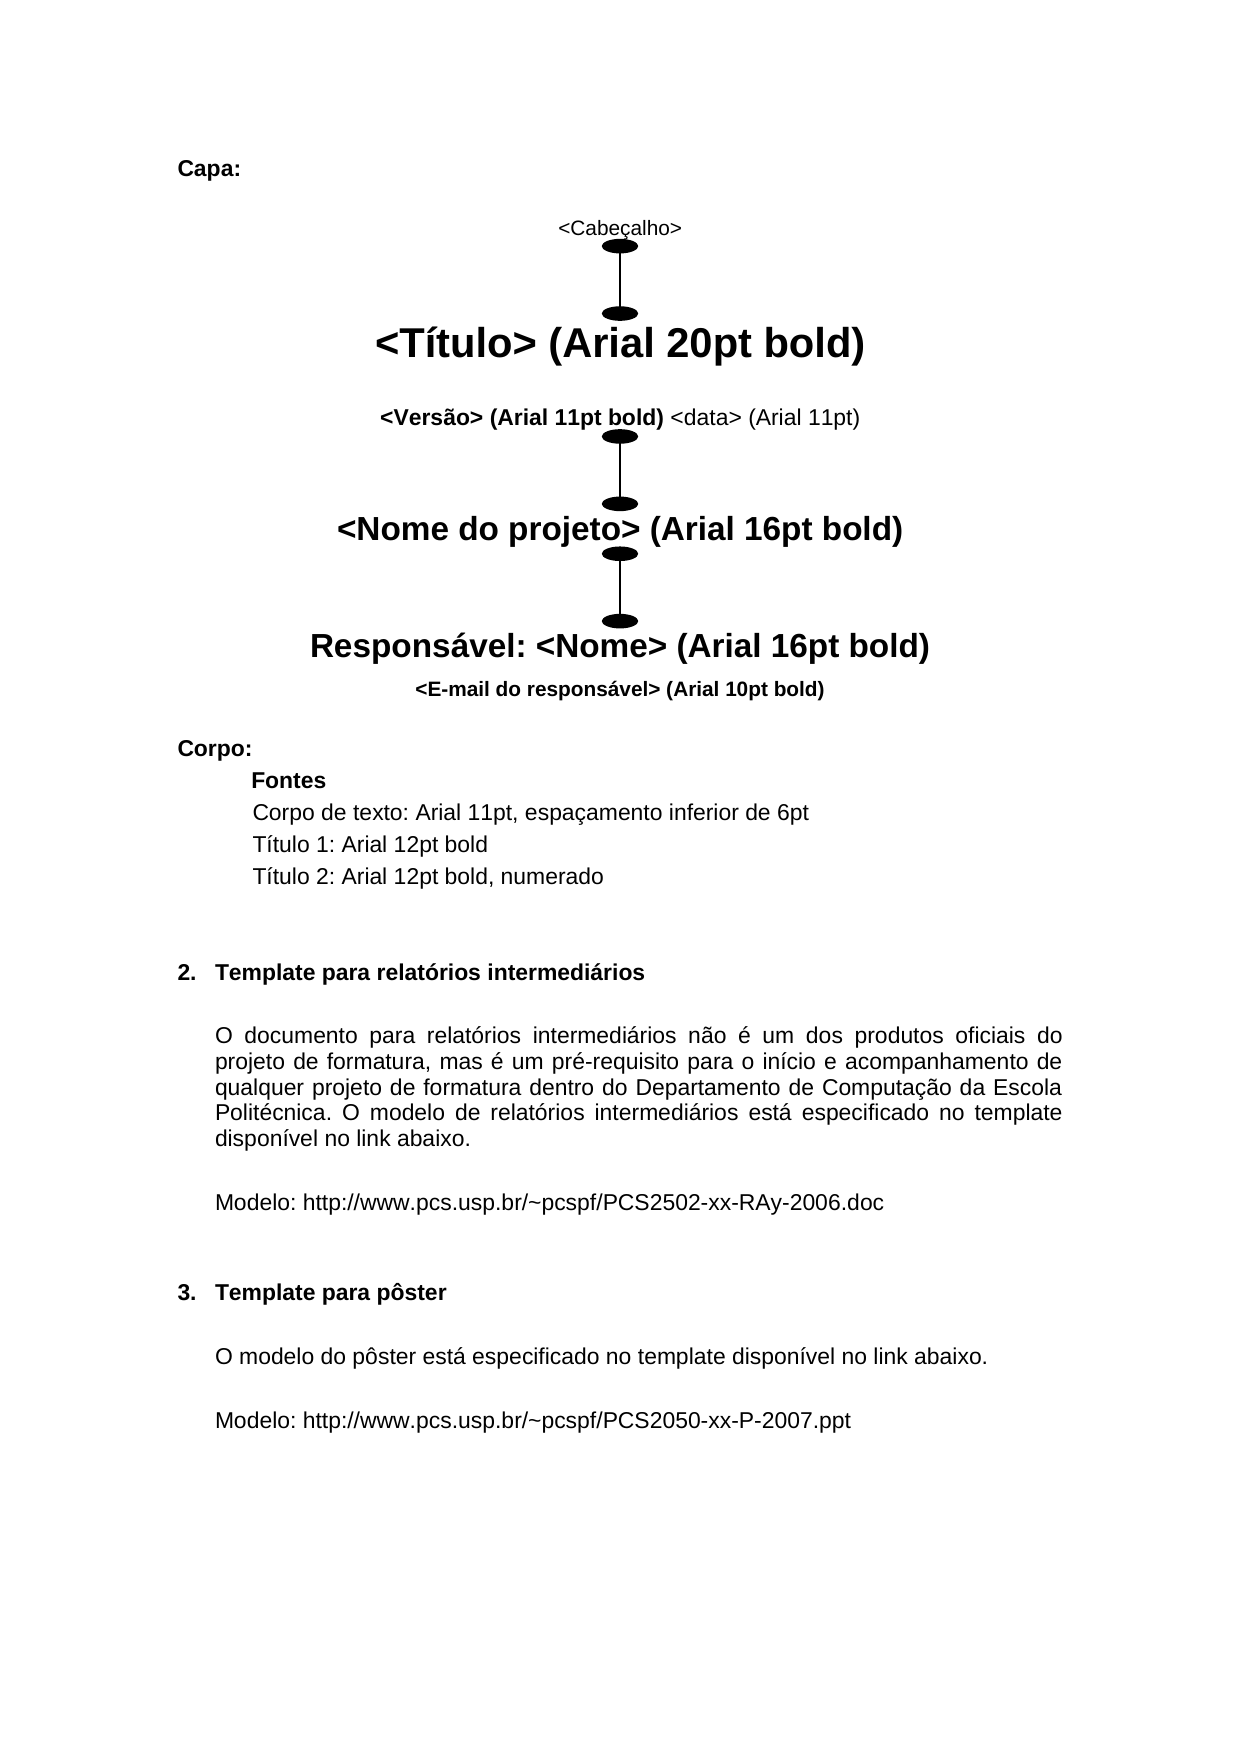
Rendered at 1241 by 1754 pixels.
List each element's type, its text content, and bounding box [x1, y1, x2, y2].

text Título 1: Arial 12pt bold [252, 832, 1063, 857]
text Modelo: http://www.pcs.usp.br/~pcspf/PCS2050-xx-P-2007.ppt [215, 1408, 1063, 1433]
list Template para relatórios intermediários [177, 959, 1063, 985]
text <Título> (Arial 20pt bold) [177, 320, 1063, 366]
text O documento para relatórios intermediários não é um dos produtos oficiais do projeto de formatura, mas é um pré-requisito para o início e acompanhamento de qualquer projeto de formatura dentro do Departamento de Computação da Escola Politécnica. O modelo de relatórios intermediários está especificado no template disponível no link abaixo. [215, 1023, 1063, 1151]
text Corpo de texto: Arial 11pt, espaçamento inferior de 6pt [252, 800, 1063, 826]
text Responsável: <Nome> (Arial 16pt bold) [177, 627, 1063, 665]
text Corpo: [177, 736, 1063, 762]
text <Nome do projeto> (Arial 16pt bold) [177, 510, 1063, 547]
text <Cabeçalho> [177, 217, 1063, 240]
text Capa: [177, 155, 1063, 181]
text Título 2: Arial 12pt bold, numerado [252, 864, 1063, 889]
text Modelo: http://www.pcs.usp.br/~pcspf/PCS2502-xx-RAy-2006.doc [215, 1189, 1063, 1215]
text Fontes [177, 768, 1063, 794]
text <Versão> (Arial 11pt bold) <data> (Arial 11pt) [177, 404, 1063, 430]
list Template para pôster [177, 1280, 1063, 1306]
text <E-mail do responsável> (Arial 10pt bold) [177, 677, 1063, 700]
text O modelo do pôster está especificado no template disponível no link abaixo. [215, 1344, 1063, 1369]
